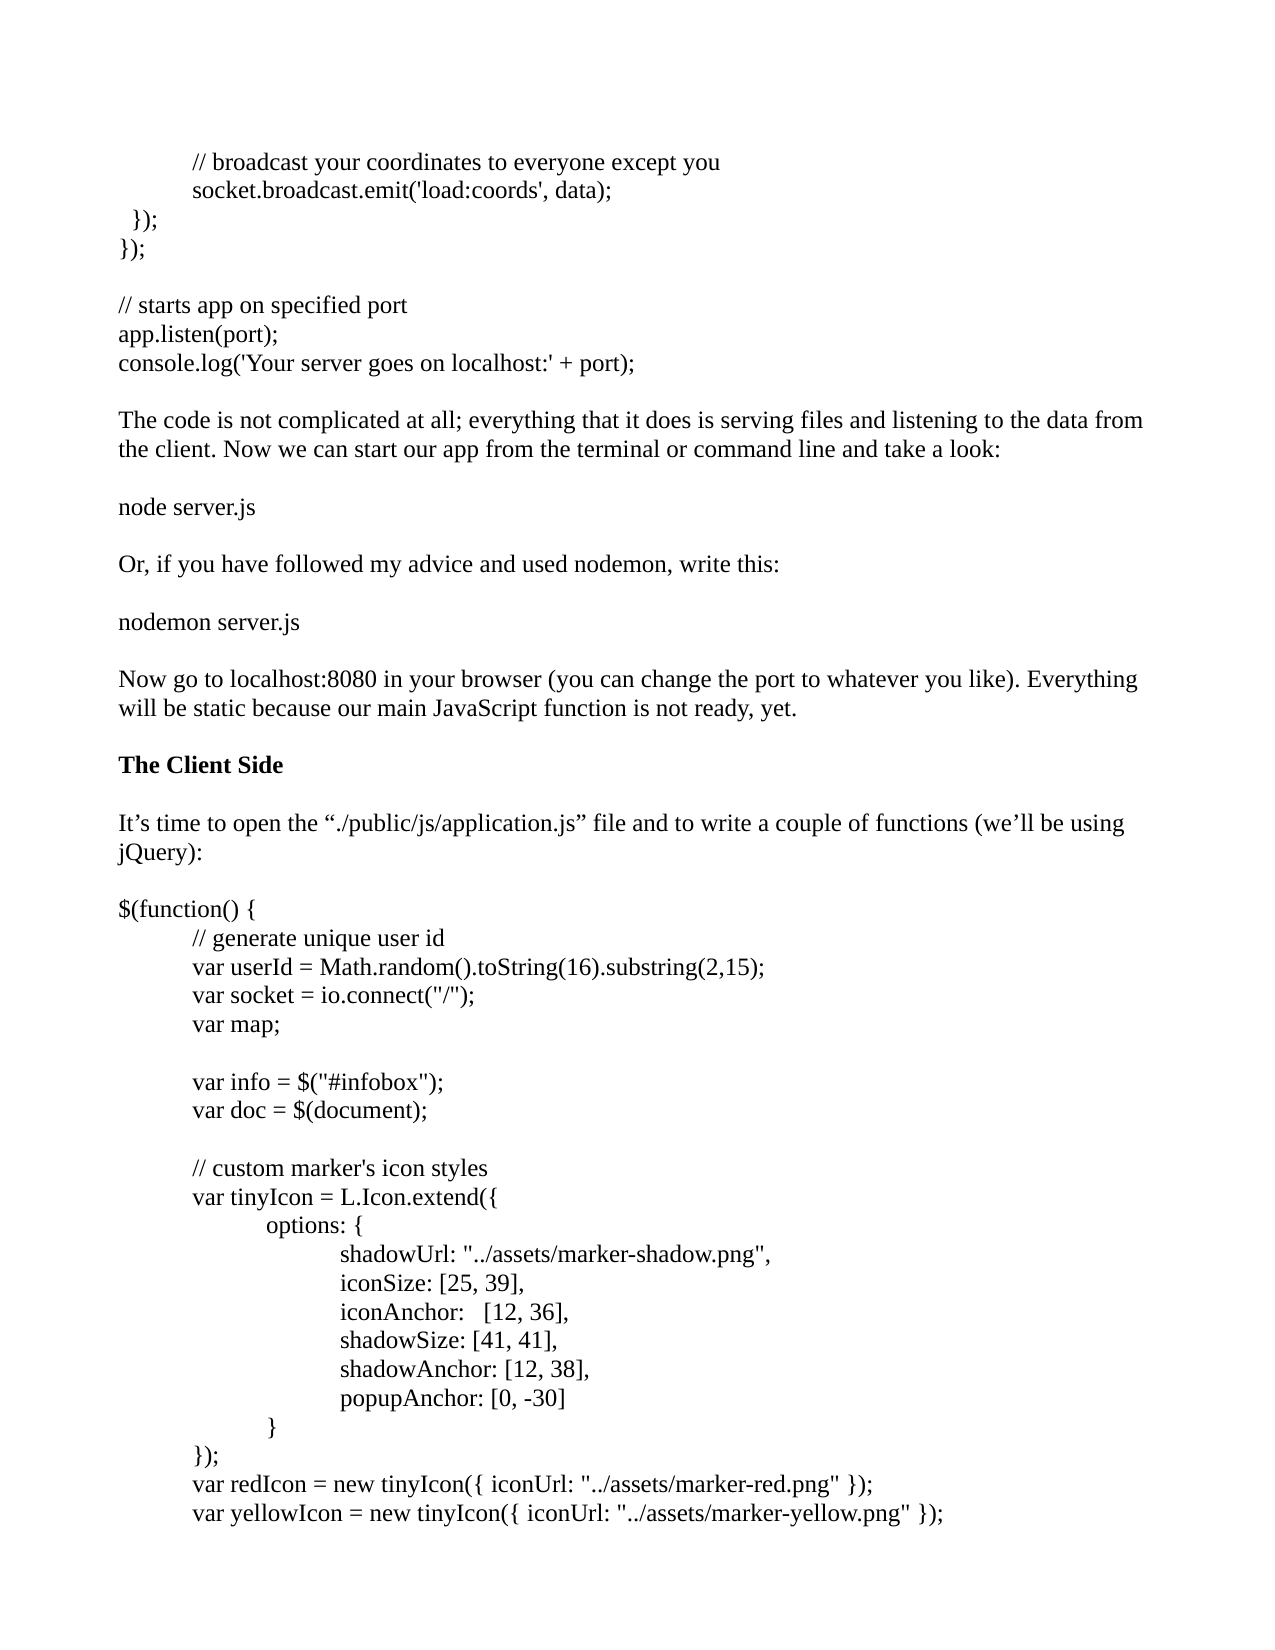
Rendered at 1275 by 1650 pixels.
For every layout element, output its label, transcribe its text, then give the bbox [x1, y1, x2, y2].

text console.log('Your server goes on localhost:' + port); [118, 348, 1157, 377]
text // broadcast your coordinates to everyone except you [118, 147, 1157, 176]
text var map; [118, 1009, 1157, 1038]
text var info = $("#infobox"); [118, 1067, 1157, 1096]
text // starts app on specified port [118, 291, 1157, 319]
text It’s time to open the “./public/js/application.js” file and to write a couple of functions (we’ll be using jQuery): [118, 808, 1157, 866]
text iconAnchor: [12, 36], [118, 1297, 1157, 1326]
text var userId = Math.random().toString(16).substring(2,15); [118, 952, 1157, 981]
text } [118, 1412, 1157, 1441]
text // custom marker's icon styles [118, 1153, 1157, 1182]
text var doc = $(document); [118, 1096, 1157, 1124]
text node server.js [118, 492, 1157, 521]
text }); [118, 1441, 1157, 1469]
text $(function() { [118, 894, 1157, 923]
text Now go to localhost:8080 in your browser (you can change the port to whatever you like). Everything will be static because our main JavaScript function is not ready, yet. [118, 664, 1157, 722]
text iconSize: [25, 39], [118, 1268, 1157, 1297]
text options: { [118, 1211, 1157, 1239]
text The Client Side [118, 751, 1157, 779]
text var tinyIcon = L.Icon.extend({ [118, 1182, 1157, 1211]
text // generate unique user id [118, 923, 1157, 952]
text socket.broadcast.emit('load:coords', data); [118, 176, 1157, 204]
text The code is not complicated at all; everything that it does is serving files and listening to the data from the client. Now we can start our app from the terminal or command line and take a look: [118, 406, 1157, 463]
text app.listen(port); [118, 319, 1157, 348]
text shadowAnchor: [12, 38], [118, 1354, 1157, 1383]
text nodemon server.js [118, 607, 1157, 636]
text var redIcon = new tinyIcon({ iconUrl: "../assets/marker-red.png" }); [118, 1469, 1157, 1498]
text }); [118, 204, 1157, 233]
text var socket = io.connect("/"); [118, 981, 1157, 1009]
text shadowUrl: "../assets/marker-shadow.png", [118, 1239, 1157, 1268]
text var yellowIcon = new tinyIcon({ iconUrl: "../assets/marker-yellow.png" }); [118, 1498, 1157, 1527]
text popupAnchor: [0, -30] [118, 1383, 1157, 1412]
text Or, if you have followed my advice and used nodemon, write this: [118, 549, 1157, 578]
text shadowSize: [41, 41], [118, 1326, 1157, 1354]
text }); [118, 233, 1157, 262]
